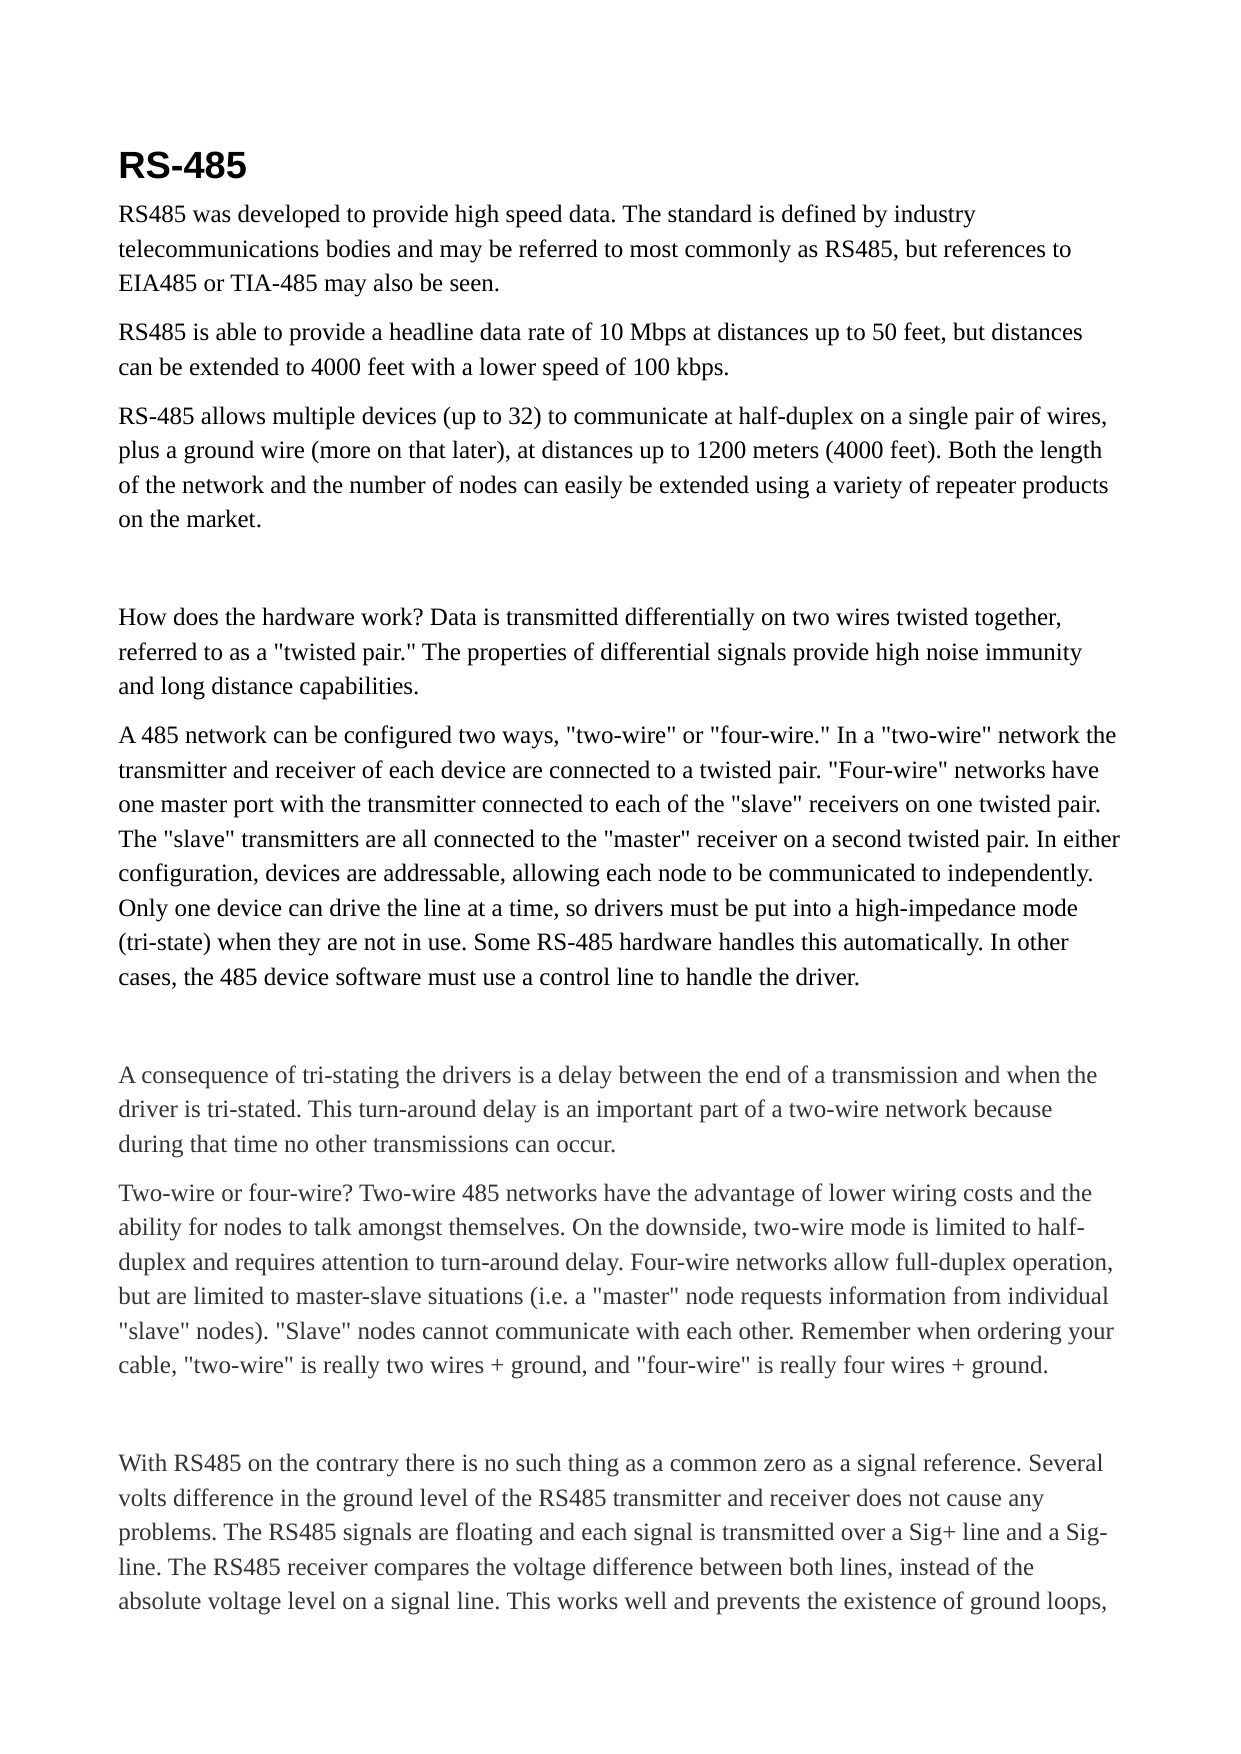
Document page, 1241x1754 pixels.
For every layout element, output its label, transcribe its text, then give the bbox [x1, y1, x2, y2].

text RS485 was developed to provide high speed data. The standard is defined by industry telecommunications bodies and may be referred to most commonly as RS485, but references to EIA485 or TIA-485 may also be seen. [118, 199, 1122, 297]
subtitle RS-485 [118, 143, 1122, 187]
text RS485 is able to provide a headline data rate of 10 Mbps at distances up to 50 feet, but distances can be extended to 4000 feet with a lower speed of 100 kbps. [118, 317, 1122, 381]
text With RS485 on the contrary there is no such thing as a common zero as a signal reference. Several volts difference in the ground level of the RS485 transmitter and receiver does not cause any problems. The RS485 signals are floating and each signal is transmitted over a Sig+ line and a Sig- line. The RS485 receiver compares the voltage difference between both lines, instead of the absolute voltage level on a signal line. This works well and prevents the existence of ground loops, [118, 1448, 1122, 1615]
text How does the hardware work? Data is transmitted differentially on two wires twisted together, referred to as a "twisted pair." The properties of differential signals provide high noise immunity and long distance capabilities. [118, 602, 1122, 700]
text RS-485 allows multiple devices (up to 32) to communicate at half-duplex on a single pair of wires, plus a ground wire (more on that later), at distances up to 1200 meters (4000 feet). Both the length of the network and the number of nodes can easily be extended using a variety of repeater products on the market. [118, 401, 1122, 533]
text A consequence of tri-stating the drivers is a delay between the end of a transmission and when the driver is tri-stated. This turn-around delay is an important part of a two-wire network because during that time no other transmissions can occur. [118, 1060, 1122, 1158]
text A 485 network can be configured two ways, "two-wire" or "four-wire." In a "two-wire" network the transmitter and receiver of each device are connected to a twisted pair. "Four-wire" networks have one master port with the transmitter connected to each of the "slave" receivers on one twisted pair. The "slave" transmitters are all connected to the "master" receiver on a second twisted pair. In either configuration, devices are addressable, allowing each node to be communicated to independently. Only one device can drive the line at a time, so drivers must be put into a high-impedance mode (tri-state) when they are not in use. Some RS-485 hardware handles this automatically. In other cases, the 485 device software must use a control line to handle the driver. [118, 720, 1122, 991]
text Two-wire or four-wire? Two-wire 485 networks have the advantage of lower wiring costs and the ability for nodes to talk amongst themselves. On the downside, two-wire mode is limited to half-duplex and requires attention to turn-around delay. Four-wire networks allow full-duplex operation, but are limited to master-slave situations (i.e. a "master" node requests information from individual "slave" nodes). "Slave" nodes cannot communicate with each other. Remember when ordering your cable, "two-wire" is really two wires + ground, and "four-wire" is really four wires + ground. [118, 1178, 1122, 1379]
